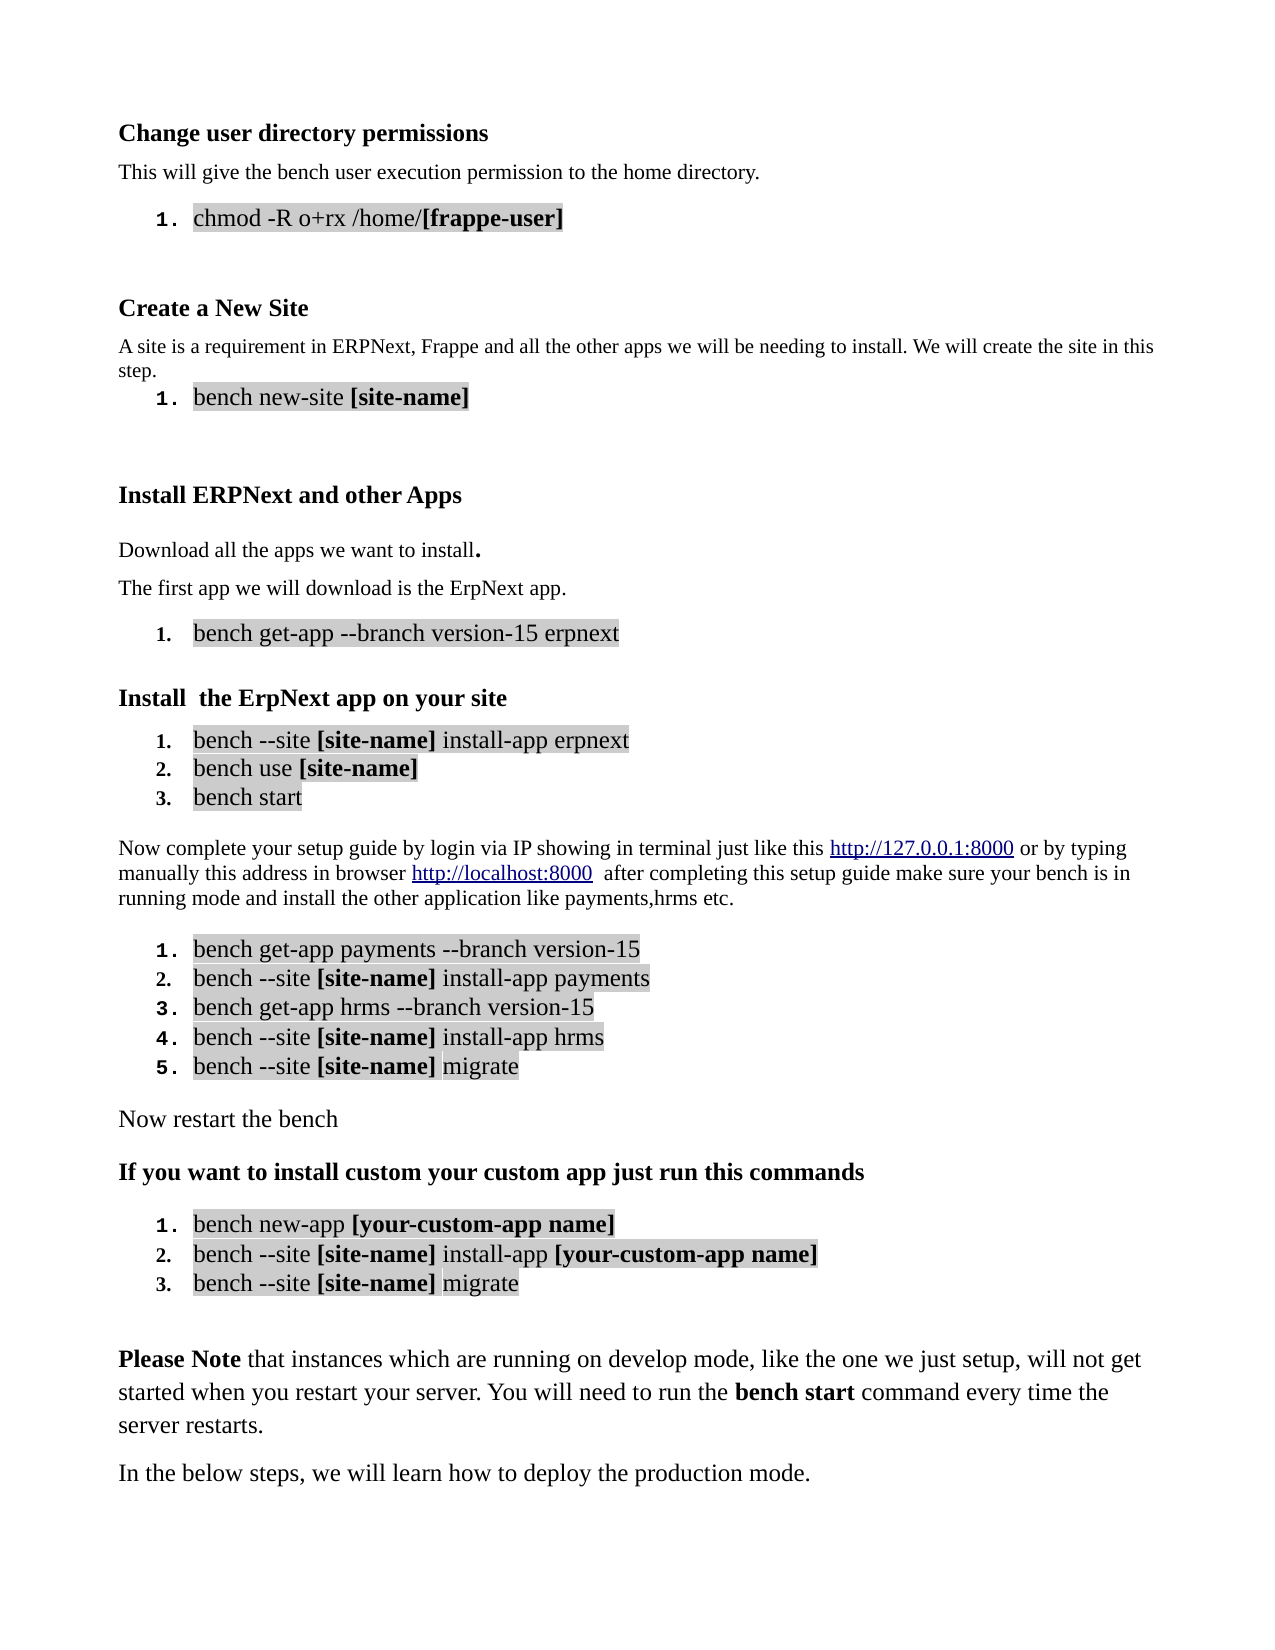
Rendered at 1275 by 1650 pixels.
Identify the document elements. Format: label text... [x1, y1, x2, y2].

text The first app we will download is the ErpNext app. [118, 575, 1157, 600]
list bench --site [site-name] install-app hrms [156, 1022, 1157, 1051]
list bench --site [site-name] install-app erpnext [156, 725, 1157, 753]
list bench new-site [site-name] [156, 382, 1157, 412]
subtitle Install ERPNext and other Apps [118, 480, 1157, 509]
list bench --site [site-name] migrate [156, 1051, 1157, 1081]
list bench get-app payments --branch version-15 [156, 934, 1157, 963]
list bench use [site-name] [156, 753, 1157, 782]
subtitle Install the ErpNext app on your site [118, 683, 1157, 712]
text Now restart the bench [118, 1104, 1157, 1133]
text If you want to install custom your custom app just run this commands [118, 1157, 1157, 1186]
list chmod -R o+rx /home/[frappe-user] [156, 203, 1157, 232]
subtitle Download all the apps we want to install. [118, 534, 1157, 562]
text In the below steps, we will learn how to deploy the production mode. [118, 1458, 1157, 1487]
list bench --site [site-name] install-app [your-custom-app name] [156, 1239, 1157, 1268]
list bench --site [site-name] migrate [156, 1268, 1157, 1296]
text A site is a requirement in ERPNext, Frappe and all the other apps we will be needing to install. We will create the site in this step. [118, 334, 1157, 382]
list bench get-app --branch version-15 erpnext [156, 618, 1157, 647]
list bench start [156, 782, 1157, 811]
list bench --site [site-name] install-app payments [156, 963, 1157, 992]
text Please Note that instances which are running on develop mode, like the one we just setup, will not get started when you restart your server. You will need to run the bench start command every time the server restarts. [118, 1344, 1157, 1439]
subtitle Create a New Site [118, 293, 1157, 321]
subtitle Change user directory permissions [118, 118, 1157, 147]
text Now complete your setup guide by login via IP showing in terminal just like this http://127.0.0.1:8000 or by typing manually this address in browser http://localhost:8000 after completing this setup guide make sure your bench is in running mode and install the other application like payments,hrms etc. [118, 834, 1157, 910]
list bench new-app [your-custom-app name] [156, 1209, 1157, 1239]
list bench get-app hrms --branch version-15 [156, 992, 1157, 1022]
text This will give the bench user execution permission to the home directory. [118, 159, 1157, 184]
